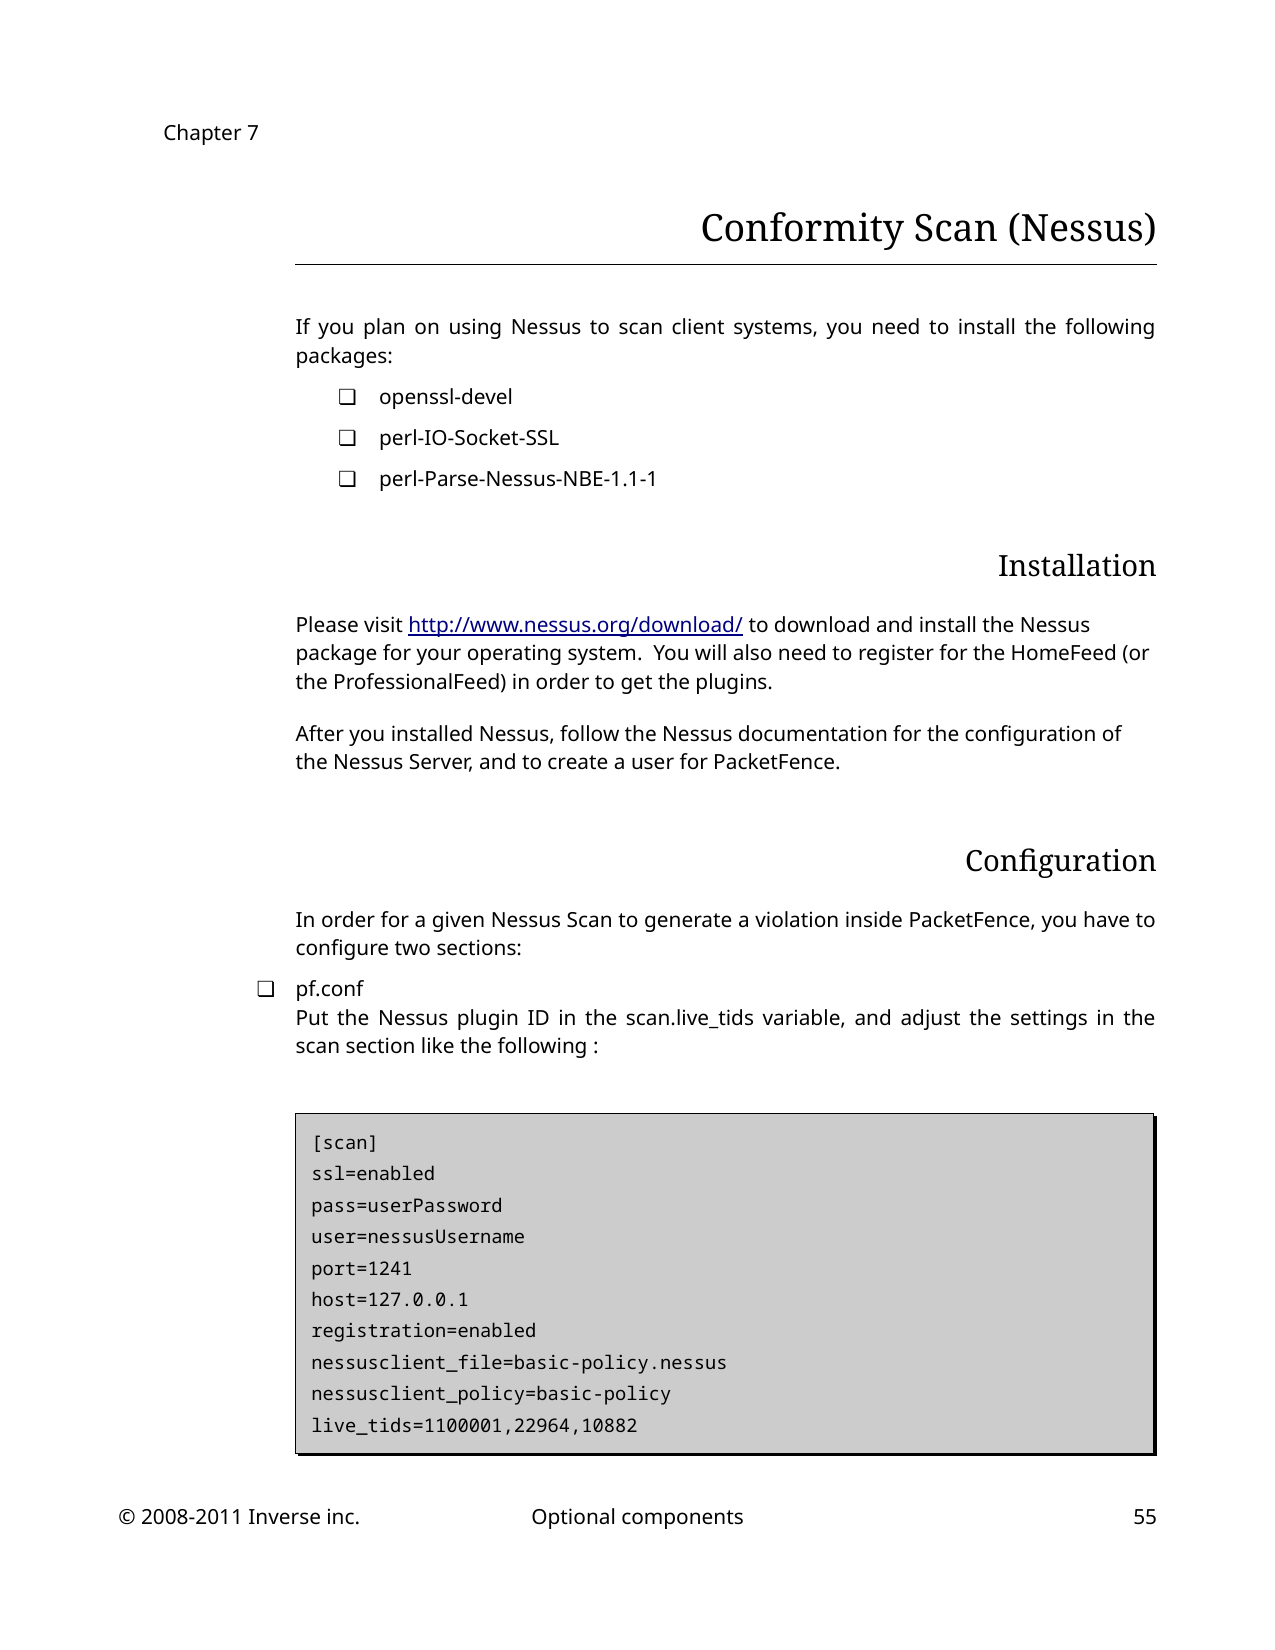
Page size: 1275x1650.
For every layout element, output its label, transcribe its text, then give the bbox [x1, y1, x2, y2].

text If you plan on using Nessus to scan client systems, you need to install the following packages: [295, 312, 1157, 369]
list ❏ pf.conf Put the Nessus plugin ID in the scan.live_tids variable, and adjust the settings in the scan section like the following : [256, 974, 1157, 1060]
subtitle Installation [295, 546, 1157, 585]
subtitle Conformity Scan (Nessus) [295, 201, 1157, 264]
text live_tids=1100001,22964,10882 [296, 1396, 1153, 1453]
text ssl=enabled [296, 1144, 1153, 1176]
text nessusclient_policy=basic-policy [296, 1365, 1153, 1396]
text In order for a given Nessus Scan to generate a violation inside PacketFence, you have to configure two sections: [295, 905, 1157, 962]
text port=1241 [296, 1239, 1153, 1270]
text [scan] [296, 1114, 1153, 1144]
list ❏ perl-Parse-Nessus-NBE-1.1-1 [338, 464, 1157, 492]
subtitle Configuration [295, 841, 1157, 880]
list ❏ openssl-devel [338, 382, 1157, 410]
list ❏ perl-IO-Socket-SSL [338, 423, 1157, 451]
text host=127.0.0.1 [296, 1270, 1153, 1302]
text Please visit http://www.nessus.org/download/ to download and install the Nessus package for your operating system. You will also need to register for the HomeFeed (or the ProfessionalFeed) in order to get the plugins. [295, 610, 1157, 695]
text nessusclient_file=basic-policy.nessus [296, 1333, 1153, 1365]
text user=nessusUsername [296, 1207, 1153, 1239]
text registration=enabled [296, 1302, 1153, 1333]
text After you installed Nessus, follow the Nessus documentation for the configuration of the Nessus Server, and to create a user for PacketFence. [295, 719, 1157, 776]
text pass=userPassword [296, 1176, 1153, 1207]
